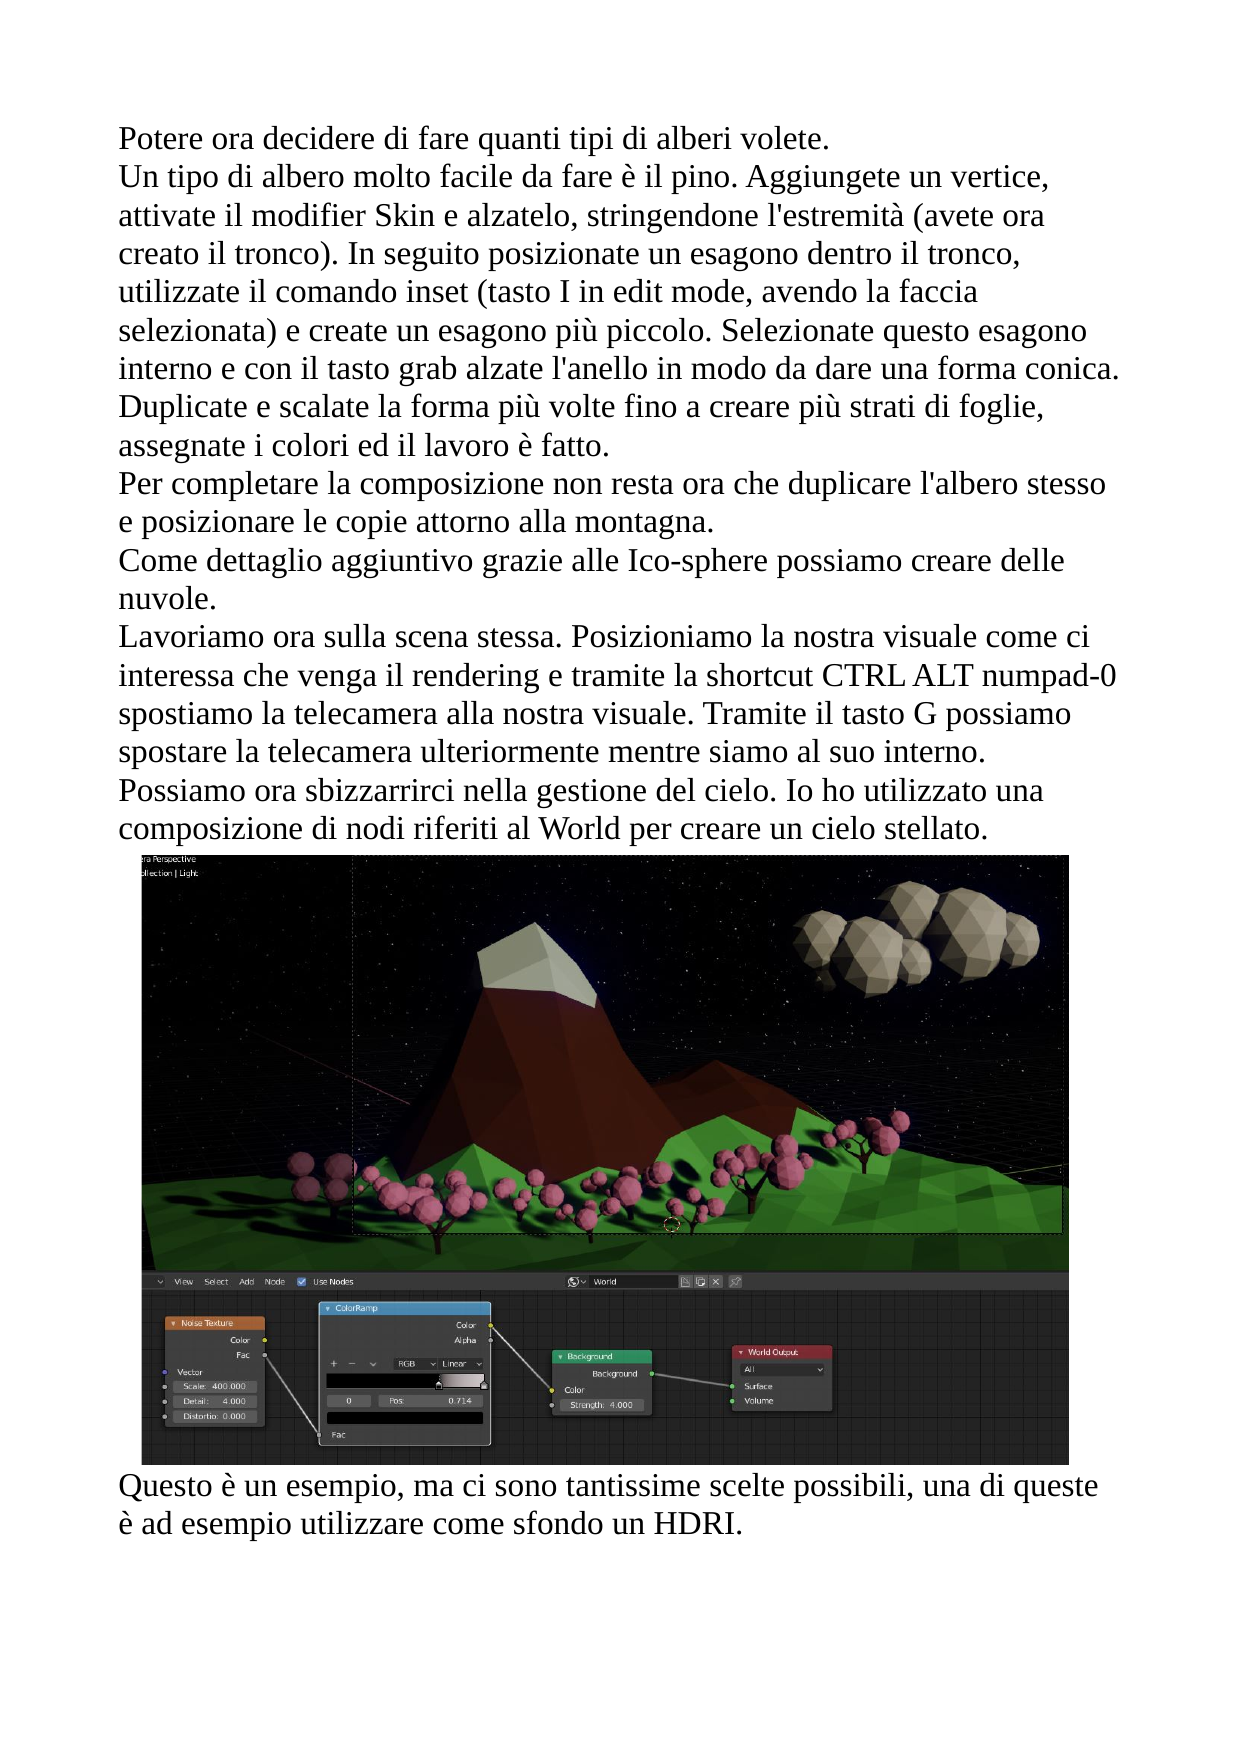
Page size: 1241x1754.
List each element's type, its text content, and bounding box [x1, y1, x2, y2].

picture [141, 855, 1069, 1465]
text Questo è un esempio, ma ci sono tantissime scelte possibili, una di queste è ad esempio utilizzare come sfondo un HDRI. [118, 846, 1122, 1542]
text Lavoriamo ora sulla scena stessa. Posizioniamo la nostra visuale come ci interessa che venga il rendering e tramite la shortcut CTRL ALT numpad-0 spostiamo la telecamera alla nostra visuale. Tramite il tasto G possiamo spostare la telecamera ulteriormente mentre siamo al suo interno. [118, 616, 1122, 770]
text Un tipo di albero molto facile da fare è il pino. Aggiungete un vertice, attivate il modifier Skin e alzatelo, stringendone l'estremità (avete ora creato il tronco). In seguito posizionate un esagono dentro il tronco, utilizzate il comando inset (tasto I in edit mode, avendo la faccia selezionata) e create un esagono più piccolo. Selezionate questo esagono interno e con il tasto grab alzate l'anello in modo da dare una forma conica. Duplicate e scalate la forma più volte fino a creare più strati di foglie, assegnate i colori ed il lavoro è fatto. [118, 156, 1122, 463]
text Per completare la composizione non resta ora che duplicare l'albero stesso e posizionare le copie attorno alla montagna. [118, 463, 1122, 540]
text Come dettaglio aggiuntivo grazie alle Ico-sphere possiamo creare delle nuvole. [118, 540, 1122, 616]
text Possiamo ora sbizzarrirci nella gestione del cielo. Io ho utilizzato una composizione di nodi riferiti al World per creare un cielo stellato. [118, 770, 1122, 846]
text Potere ora decidere di fare quanti tipi di alberi volete. [118, 118, 1122, 156]
